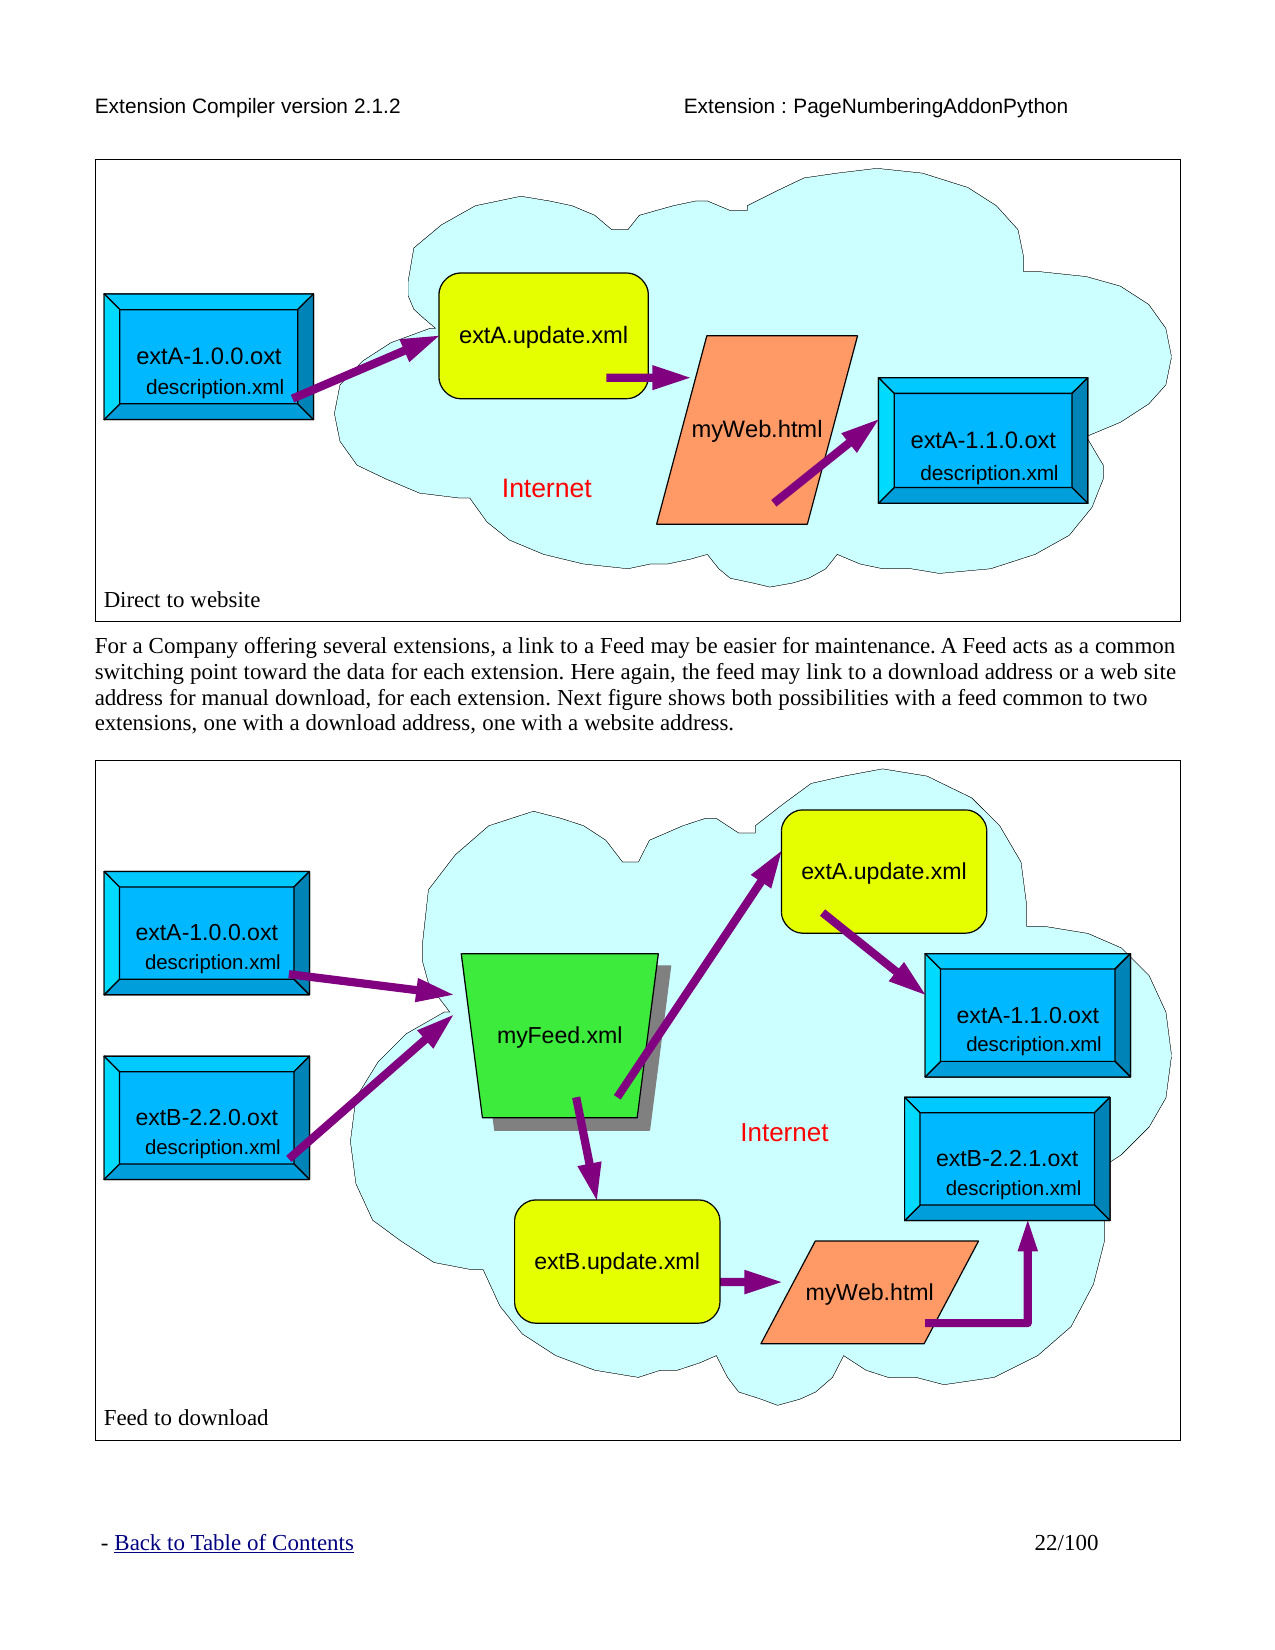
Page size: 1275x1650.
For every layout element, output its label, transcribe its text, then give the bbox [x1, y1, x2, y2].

text For a Company offering several extensions, a link to a Feed may be easier for maintenance. A Feed acts as a common switching point toward the data for each extension. Here again, the feed may link to a download address or a web site address for manual download, for each extension. Next figure shows both possibilities with a feed common to two extensions, one with a download address, one with a website address. [94, 160, 1181, 736]
text Feed to download [103, 769, 875, 985]
text [94, 147, 1181, 159]
text Direct to website [885, 168, 1172, 353]
text Feed to download [103, 1061, 1172, 1431]
text Direct to website [103, 361, 1172, 613]
text Feed to download [103, 982, 448, 1133]
text Direct to website [103, 168, 870, 383]
text Feed to download [891, 769, 1172, 1050]
